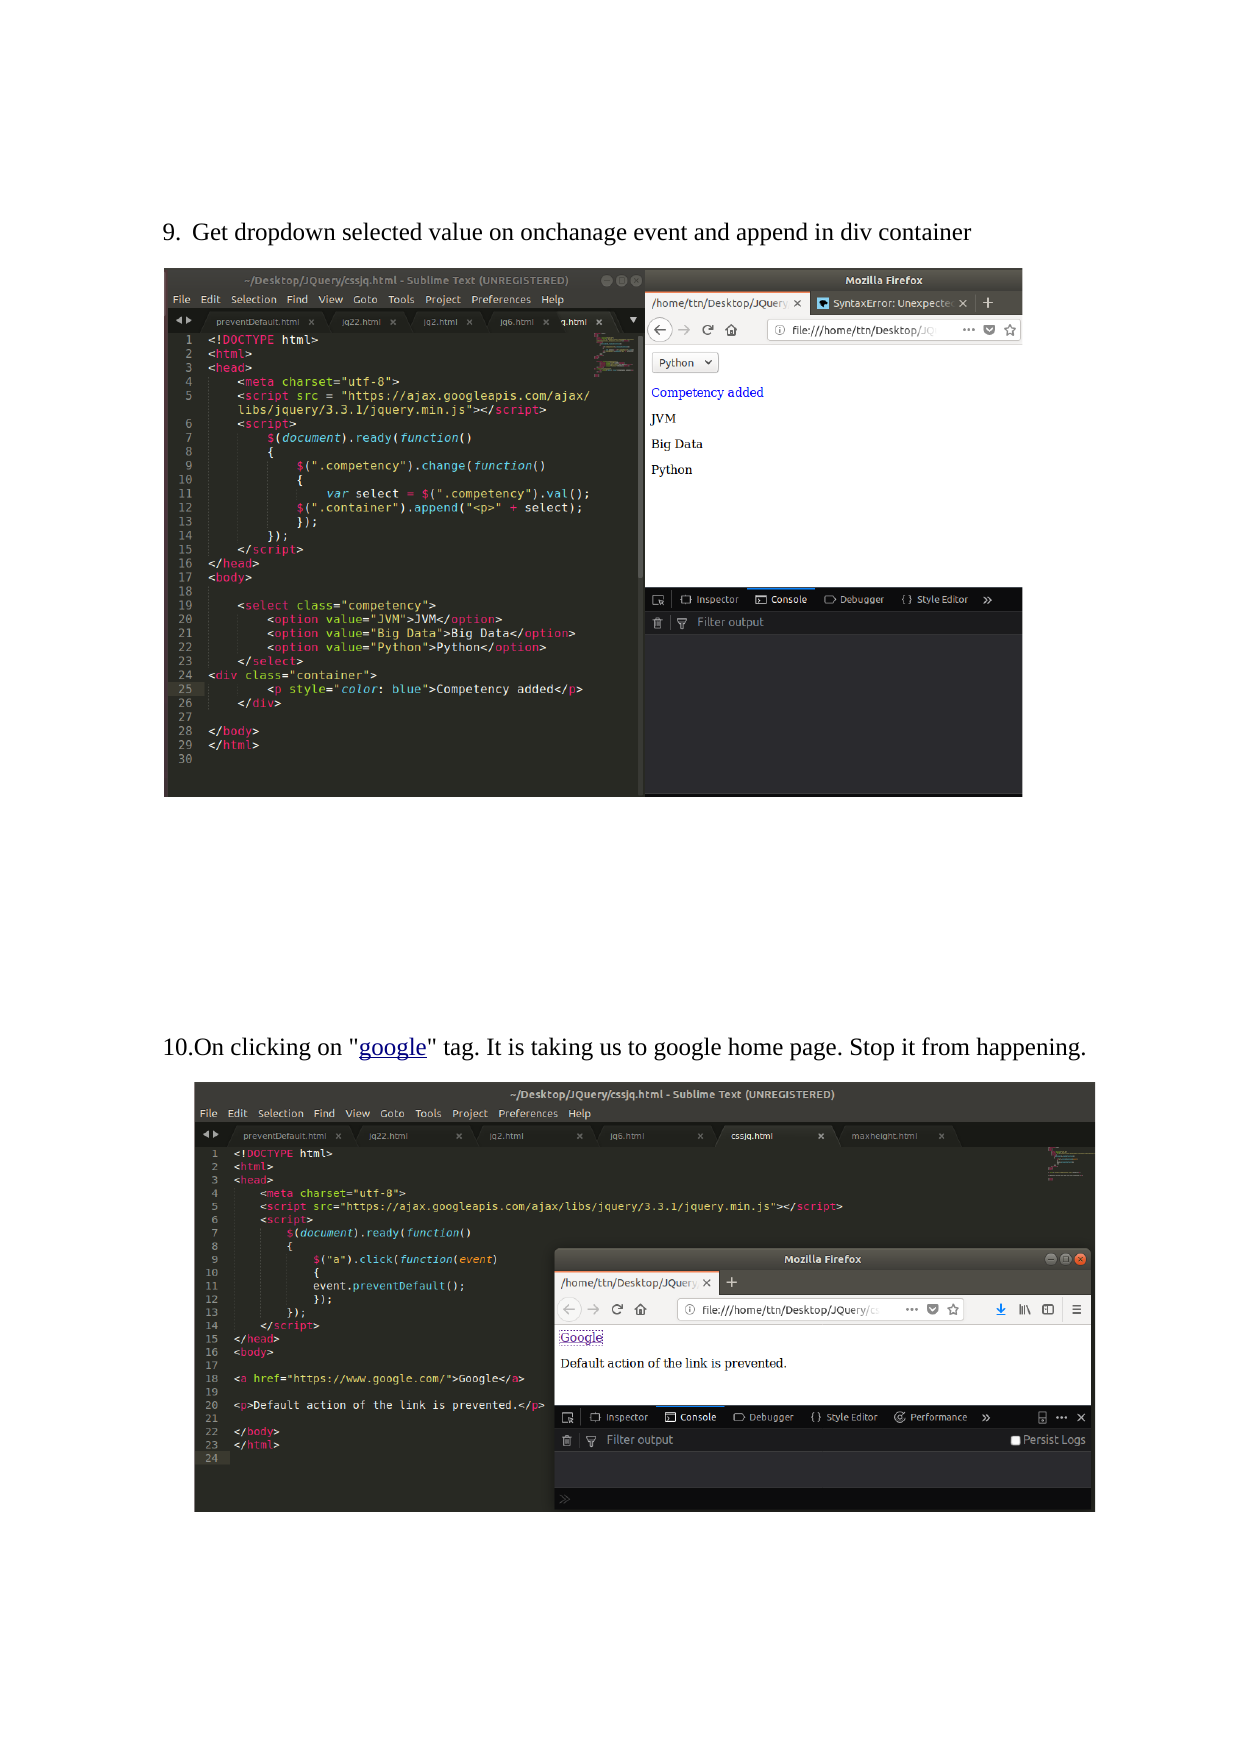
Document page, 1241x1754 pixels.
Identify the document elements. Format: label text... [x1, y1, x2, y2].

picture [194, 1082, 1096, 1512]
list Get dropdown selected value on onchanage event and append in div container [162, 217, 1122, 246]
list On clicking on "google" tag. It is taking us to google home page. Stop it from happening. [162, 1032, 1122, 1060]
picture [164, 268, 1023, 797]
